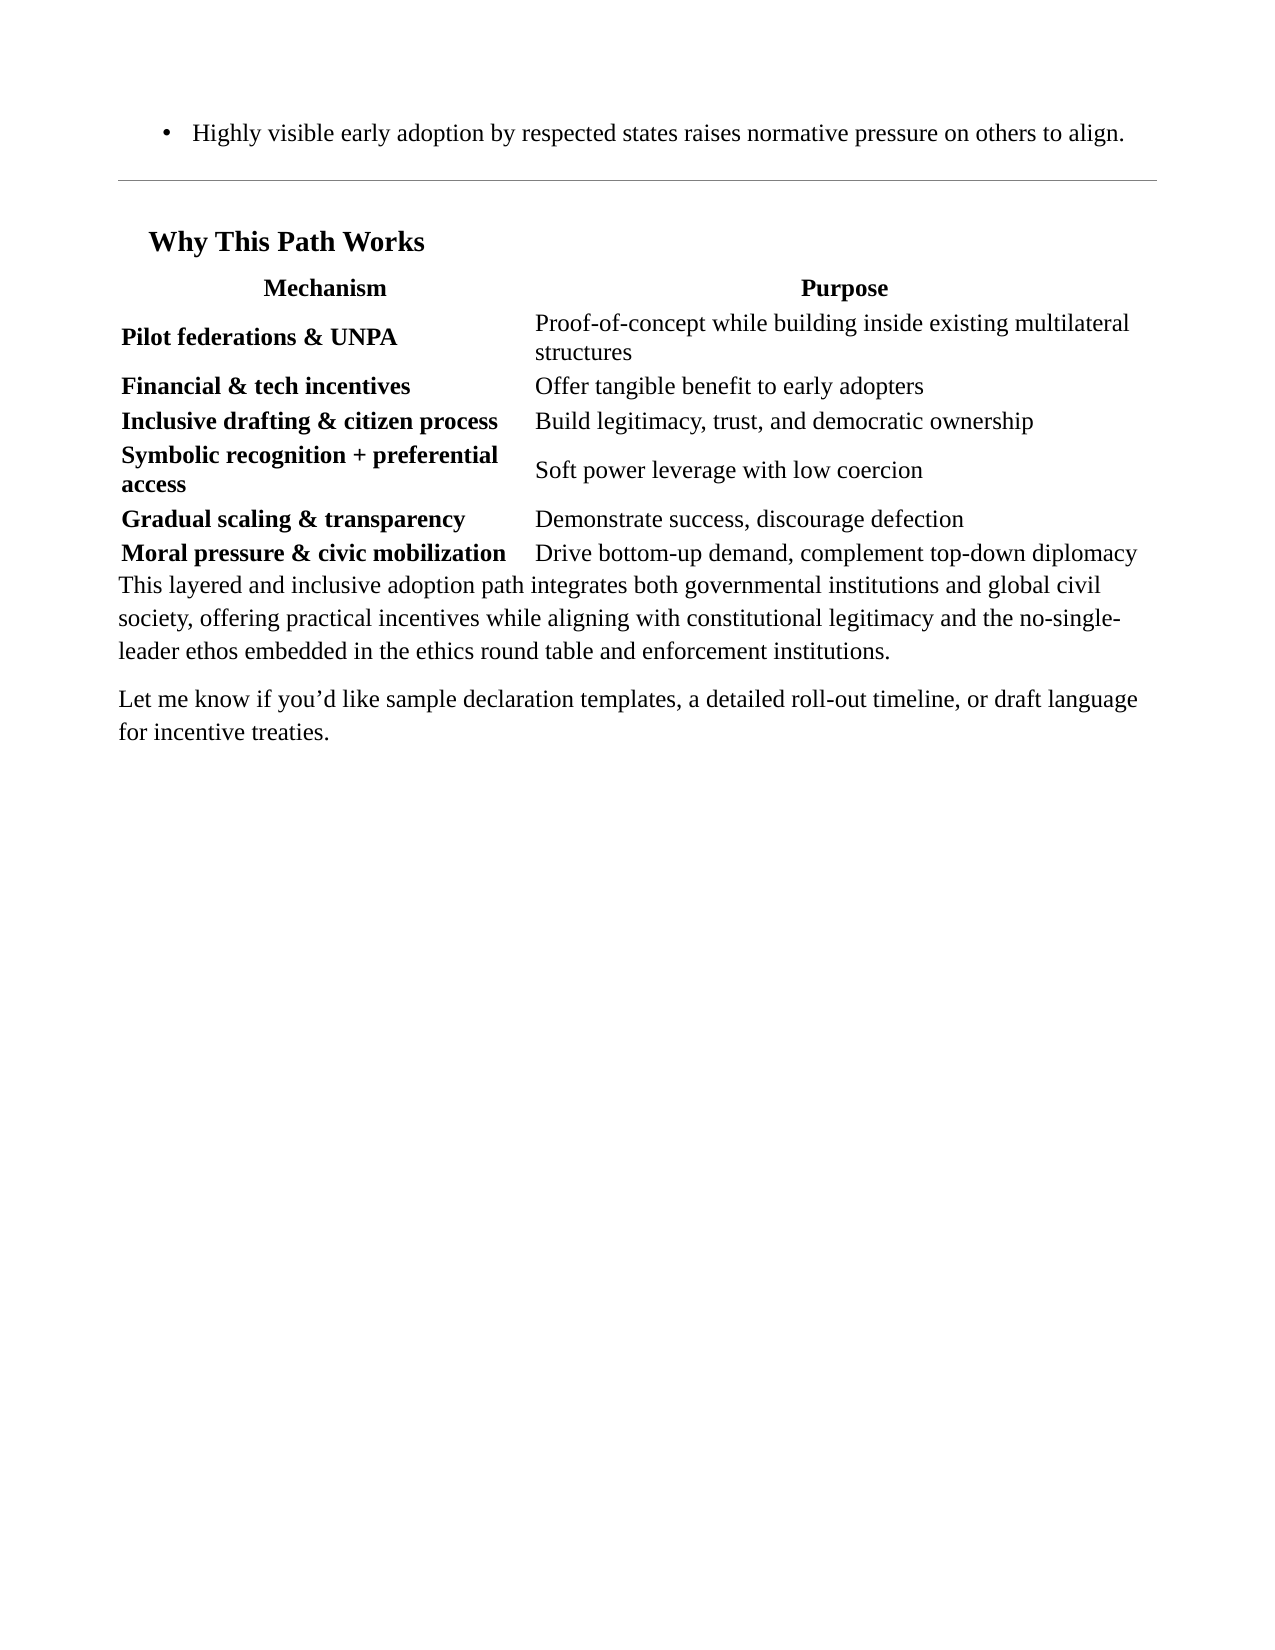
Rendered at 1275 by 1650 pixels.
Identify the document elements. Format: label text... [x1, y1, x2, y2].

table_cell Proof-of-concept while building inside existing multilateral structures [532, 305, 1157, 368]
text Let me know if you’d like sample declaration templates, a detailed roll‑out timeline, or draft language for incentive treaties. [118, 684, 1157, 746]
subtitle 🧭 Why This Path Works [118, 224, 1157, 258]
table_cell Demonstrate success, discourage defection [532, 501, 1157, 536]
table_cell Soft power leverage with low coercion [532, 438, 1157, 501]
table_cell Gradual scaling & transparency [118, 501, 532, 536]
table_cell Inclusive drafting & citizen process [118, 403, 532, 438]
table_cell Financial & tech incentives [118, 369, 532, 403]
table_cell Moral pressure & civic mobilization [118, 536, 532, 570]
table_header Mechanism [118, 271, 532, 305]
table_cell Build legitimacy, trust, and democratic ownership [532, 403, 1157, 438]
table_cell Drive bottom-up demand, complement top-down diplomacy [532, 536, 1157, 570]
table_cell Symbolic recognition + preferential access [118, 438, 532, 501]
table_header Purpose [532, 271, 1157, 305]
list Highly visible early adoption by respected states raises normative pressure on others to align. [162, 118, 1157, 147]
table_cell Offer tangible benefit to early adopters [532, 369, 1157, 403]
text This layered and inclusive adoption path integrates both governmental institutions and global civil society, offering practical incentives while aligning with constitutional legitimacy and the no-single-leader ethos embedded in the ethics round table and enforcement institutions. [118, 570, 1157, 665]
table_cell Pilot federations & UNPA [118, 305, 532, 368]
